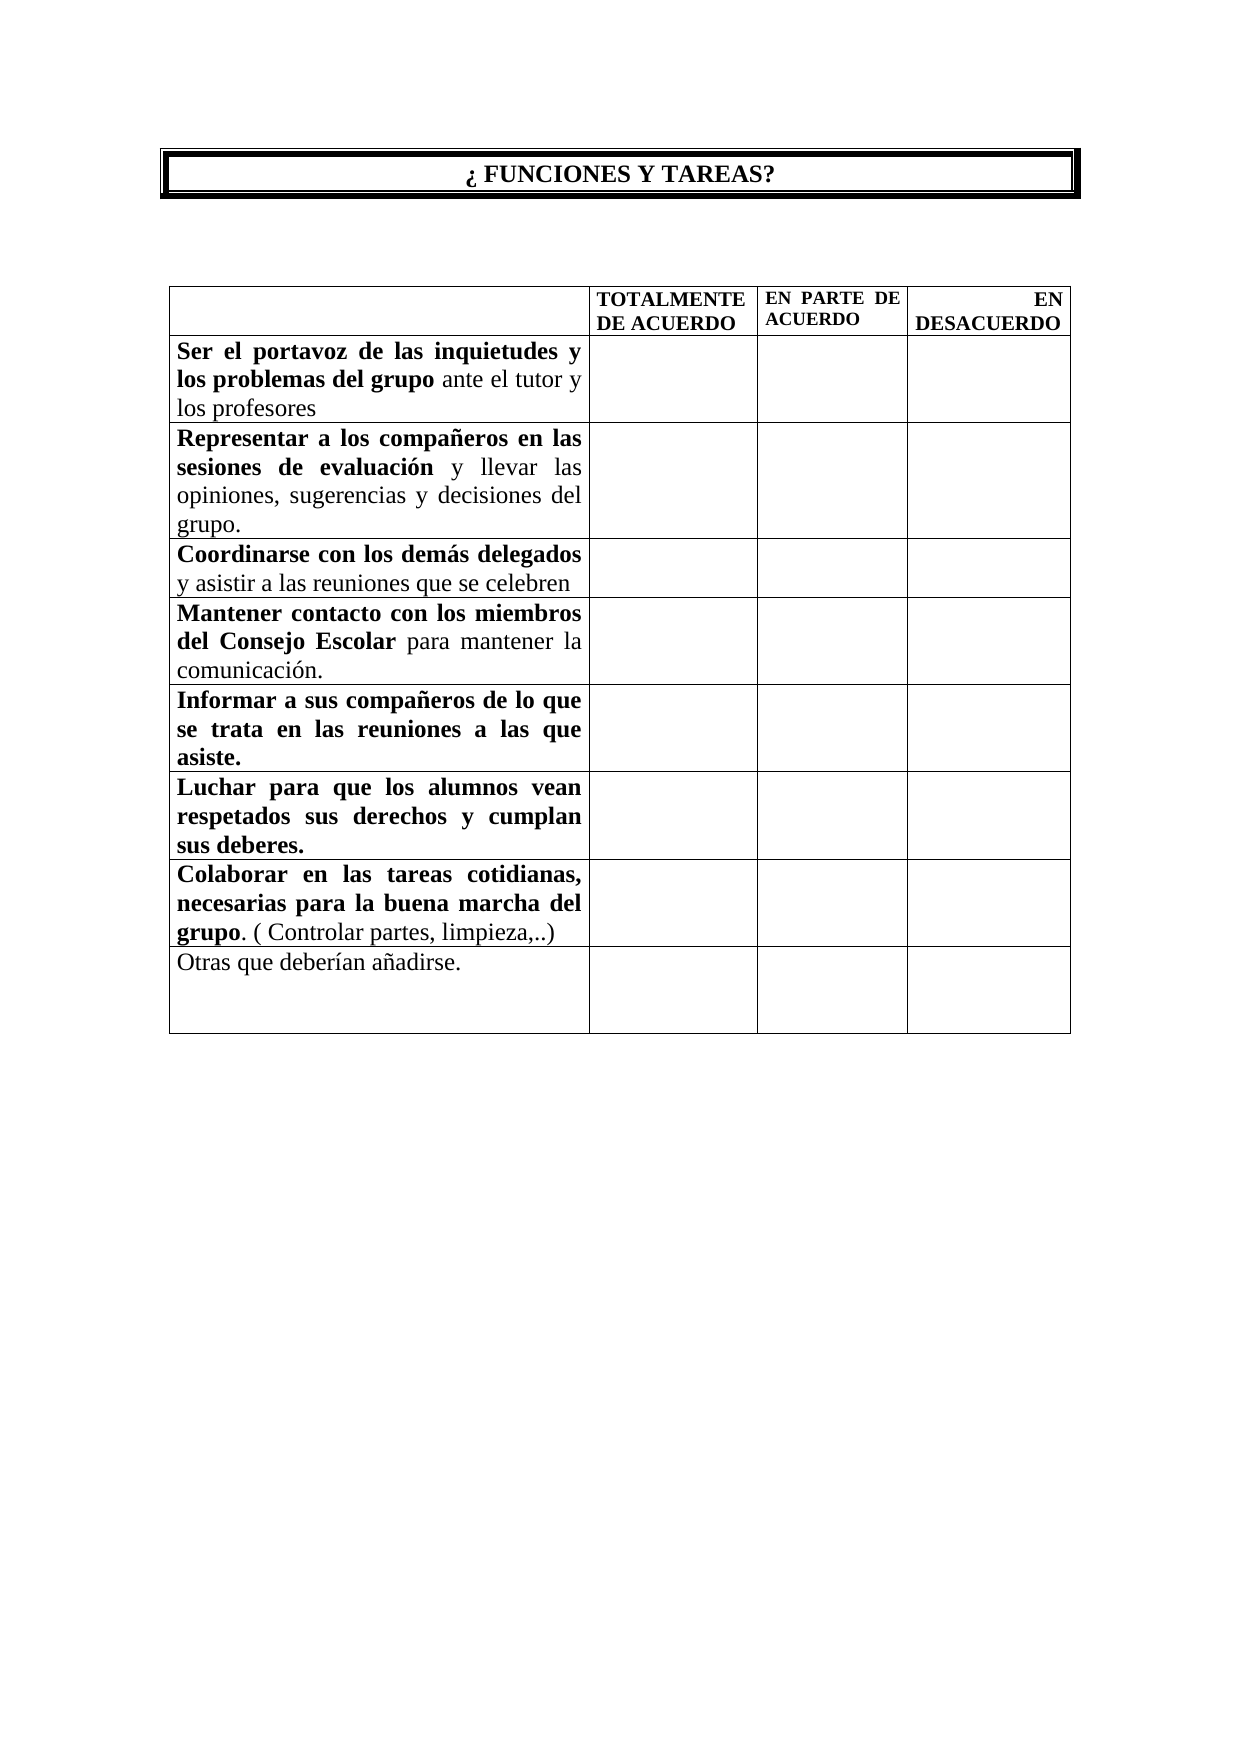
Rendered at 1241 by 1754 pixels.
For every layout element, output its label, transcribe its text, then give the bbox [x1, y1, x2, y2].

table_cell [908, 685, 1070, 771]
table_cell [590, 598, 757, 684]
table_cell [758, 947, 907, 1033]
table_cell [758, 598, 907, 684]
table_header [170, 287, 589, 335]
table_cell [590, 947, 757, 1033]
table_cell [908, 860, 1070, 946]
table_cell [758, 860, 907, 946]
table_header EN DESACUERDO [908, 287, 1070, 335]
table_cell Luchar para que los alumnos vean respetados sus derechos y cumplan sus deberes. [170, 772, 589, 858]
table_cell [758, 772, 907, 858]
table_cell [908, 539, 1070, 597]
table_cell Informar a sus compañeros de lo que se trata en las reuniones a las que asiste. [170, 685, 589, 771]
table_cell [758, 423, 907, 538]
table_cell [758, 336, 907, 422]
table_cell Colaborar en las tareas cotidianas, necesarias para la buena marcha del grupo. ( Controlar partes, limpieza,..) [170, 860, 589, 946]
table_cell [590, 336, 757, 422]
table_cell [590, 860, 757, 946]
text ¿ FUNCIONES Y TAREAS? [169, 157, 1071, 190]
table_cell [758, 539, 907, 597]
table_cell [908, 772, 1070, 858]
table_cell [590, 772, 757, 858]
table_cell [908, 598, 1070, 684]
table_cell Mantener contacto con los miembros del Consejo Escolar para mantener la comunicación. [170, 598, 589, 684]
table_cell Ser el portavoz de las inquietudes y los problemas del grupo ante el tutor y los profesores [170, 336, 589, 422]
table_cell [908, 336, 1070, 422]
table_cell [590, 685, 757, 771]
table_cell [908, 947, 1070, 1033]
table_header EN PARTE DE ACUERDO [758, 287, 907, 335]
table_cell Otras que deberían añadirse. [170, 947, 589, 1033]
table_cell [590, 539, 757, 597]
table_cell Coordinarse con los demás delegados y asistir a las reuniones que se celebren [170, 539, 589, 597]
table_cell [590, 423, 757, 538]
table_cell [758, 685, 907, 771]
table_cell [908, 423, 1070, 538]
table_cell Representar a los compañeros en las sesiones de evaluación y llevar las opiniones, sugerencias y decisiones del grupo. [170, 423, 589, 538]
table_header TOTALMENTE DE ACUERDO [590, 287, 757, 335]
